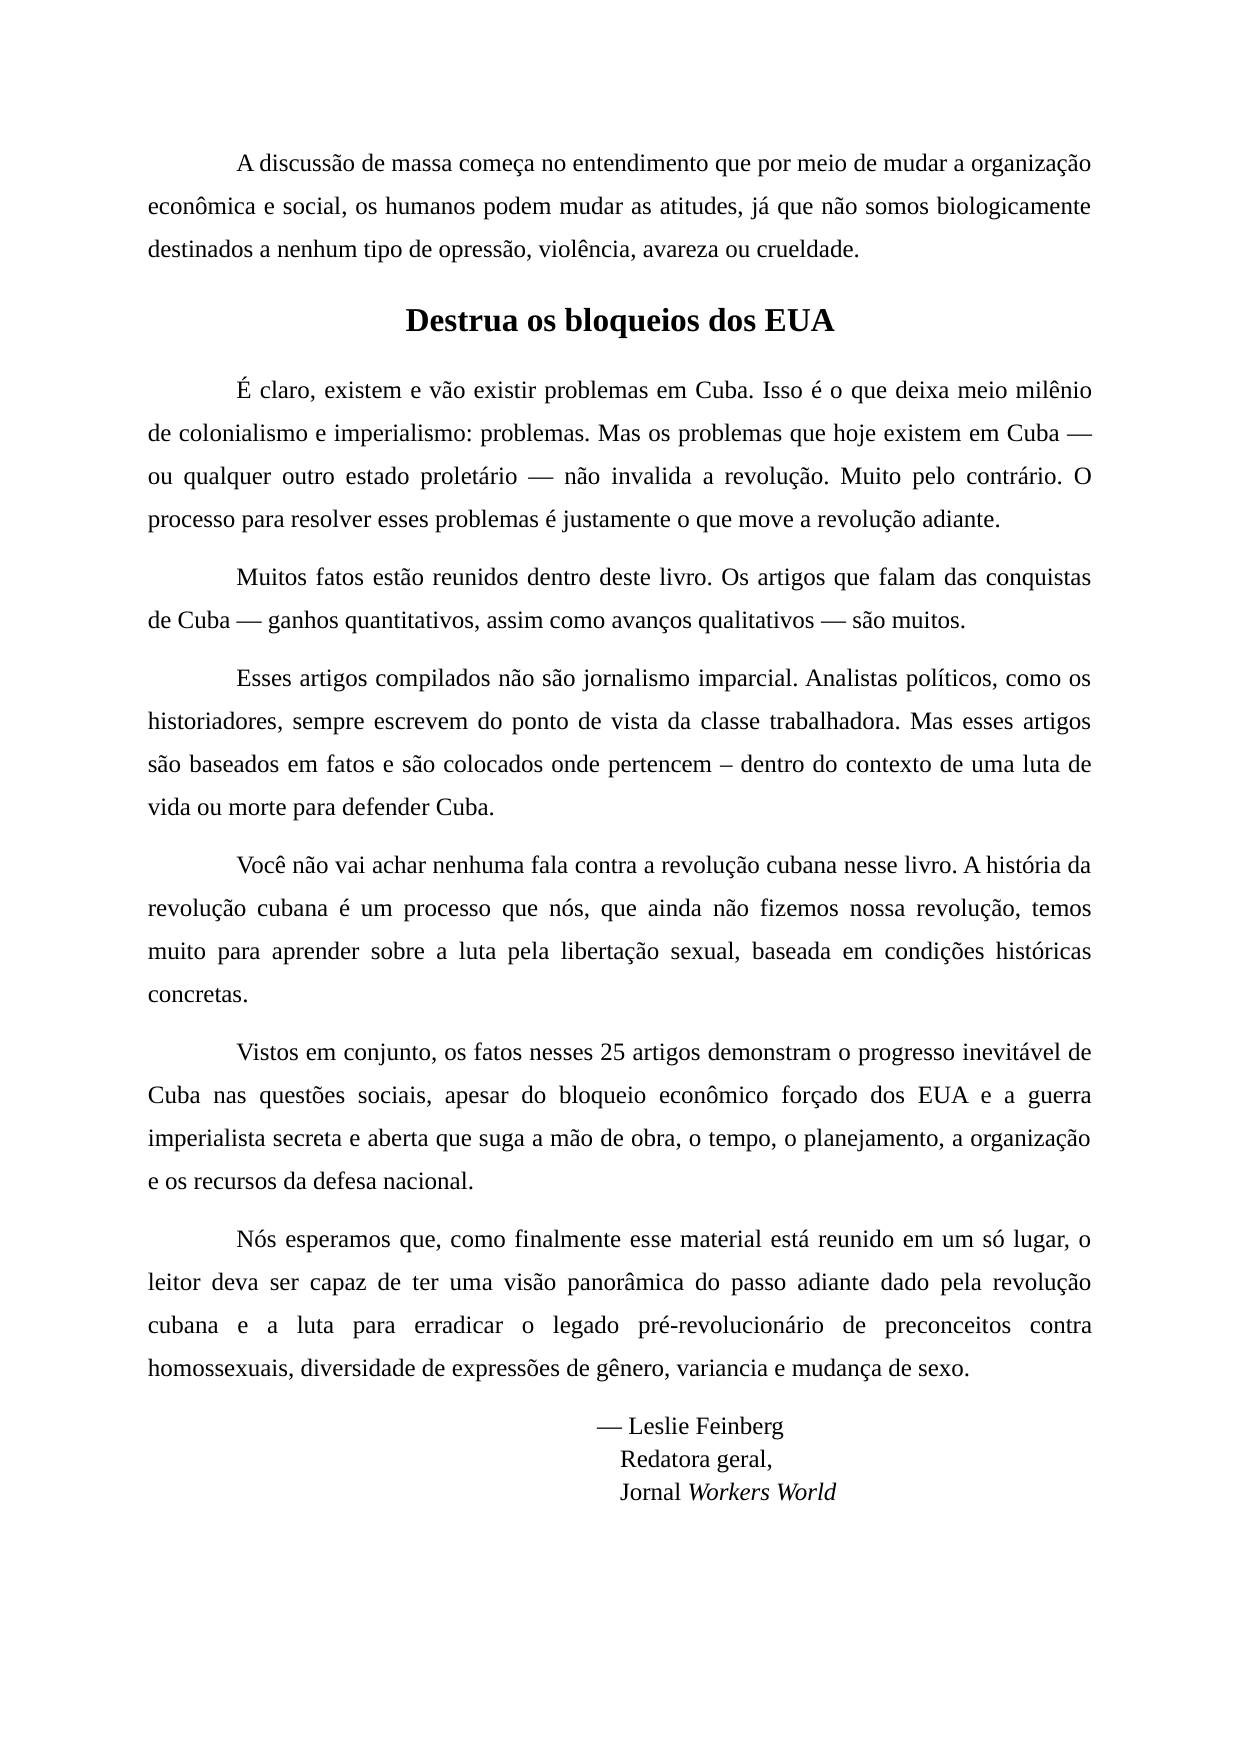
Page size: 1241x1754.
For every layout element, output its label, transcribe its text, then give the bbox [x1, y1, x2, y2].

text Esses artigos compilados não são jornalismo imparcial. Analistas políticos, como os historiadores, sempre escrevem do ponto de vista da classe trabalhadora. Mas esses artigos são baseados em fatos e são colocados onde pertencem – dentro do contexto de uma luta de vida ou morte para defender Cuba. [148, 663, 1093, 821]
text Vistos em conjunto, os fatos nesses 25 artigos demonstram o progresso inevitável de Cuba nas questões sociais, apesar do bloqueio econômico forçado dos EUA e a guerra imperialista secreta e aberta que suga a mão de obra, o tempo, o planejamento, a organização e os recursos da defesa nacional. [148, 1037, 1093, 1195]
text Nós esperamos que, como finalmente esse material está reunido em um só lugar, o leitor deva ser capaz de ter uma visão panorâmica do passo adiante dado pela revolução cubana e a luta para erradicar o legado pré-revolucionário de preconceitos contra homossexuais, diversidade de expressões de gênero, variancia e mudança de sexo. [148, 1224, 1093, 1382]
text A discussão de massa começa no entendimento que por meio de mudar a organização econômica e social, os humanos podem mudar as atitudes, já que não somos biologicamente destinados a nenhum tipo de opressão, violência, avareza ou crueldade. [148, 148, 1093, 263]
text Você não vai achar nenhuma fala contra a revolução cubana nesse livro. A história da revolução cubana é um processo que nós, que ainda não fizemos nossa revolução, temos muito para aprender sobre a luta pela libertação sexual, baseada em condições históricas concretas. [148, 850, 1093, 1008]
text — Leslie Feinberg Redatora geral, Jornal Workers World [591, 1411, 1093, 1506]
subtitle Destrua os bloqueios dos EUA [148, 300, 1093, 339]
text É claro, existem e vão existir problemas em Cuba. Isso é o que deixa meio milênio de colonialismo e imperialismo: problemas. Mas os problemas que hoje existem em Cuba — ou qualquer outro estado proletário — não invalida a revolução. Muito pelo contrário. O processo para resolver esses problemas é justamente o que move a revolução adiante. [148, 375, 1093, 533]
text Muitos fatos estão reunidos dentro deste livro. Os artigos que falam das conquistas de Cuba — ganhos quantitativos, assim como avanços qualitativos — são muitos. [148, 562, 1093, 634]
